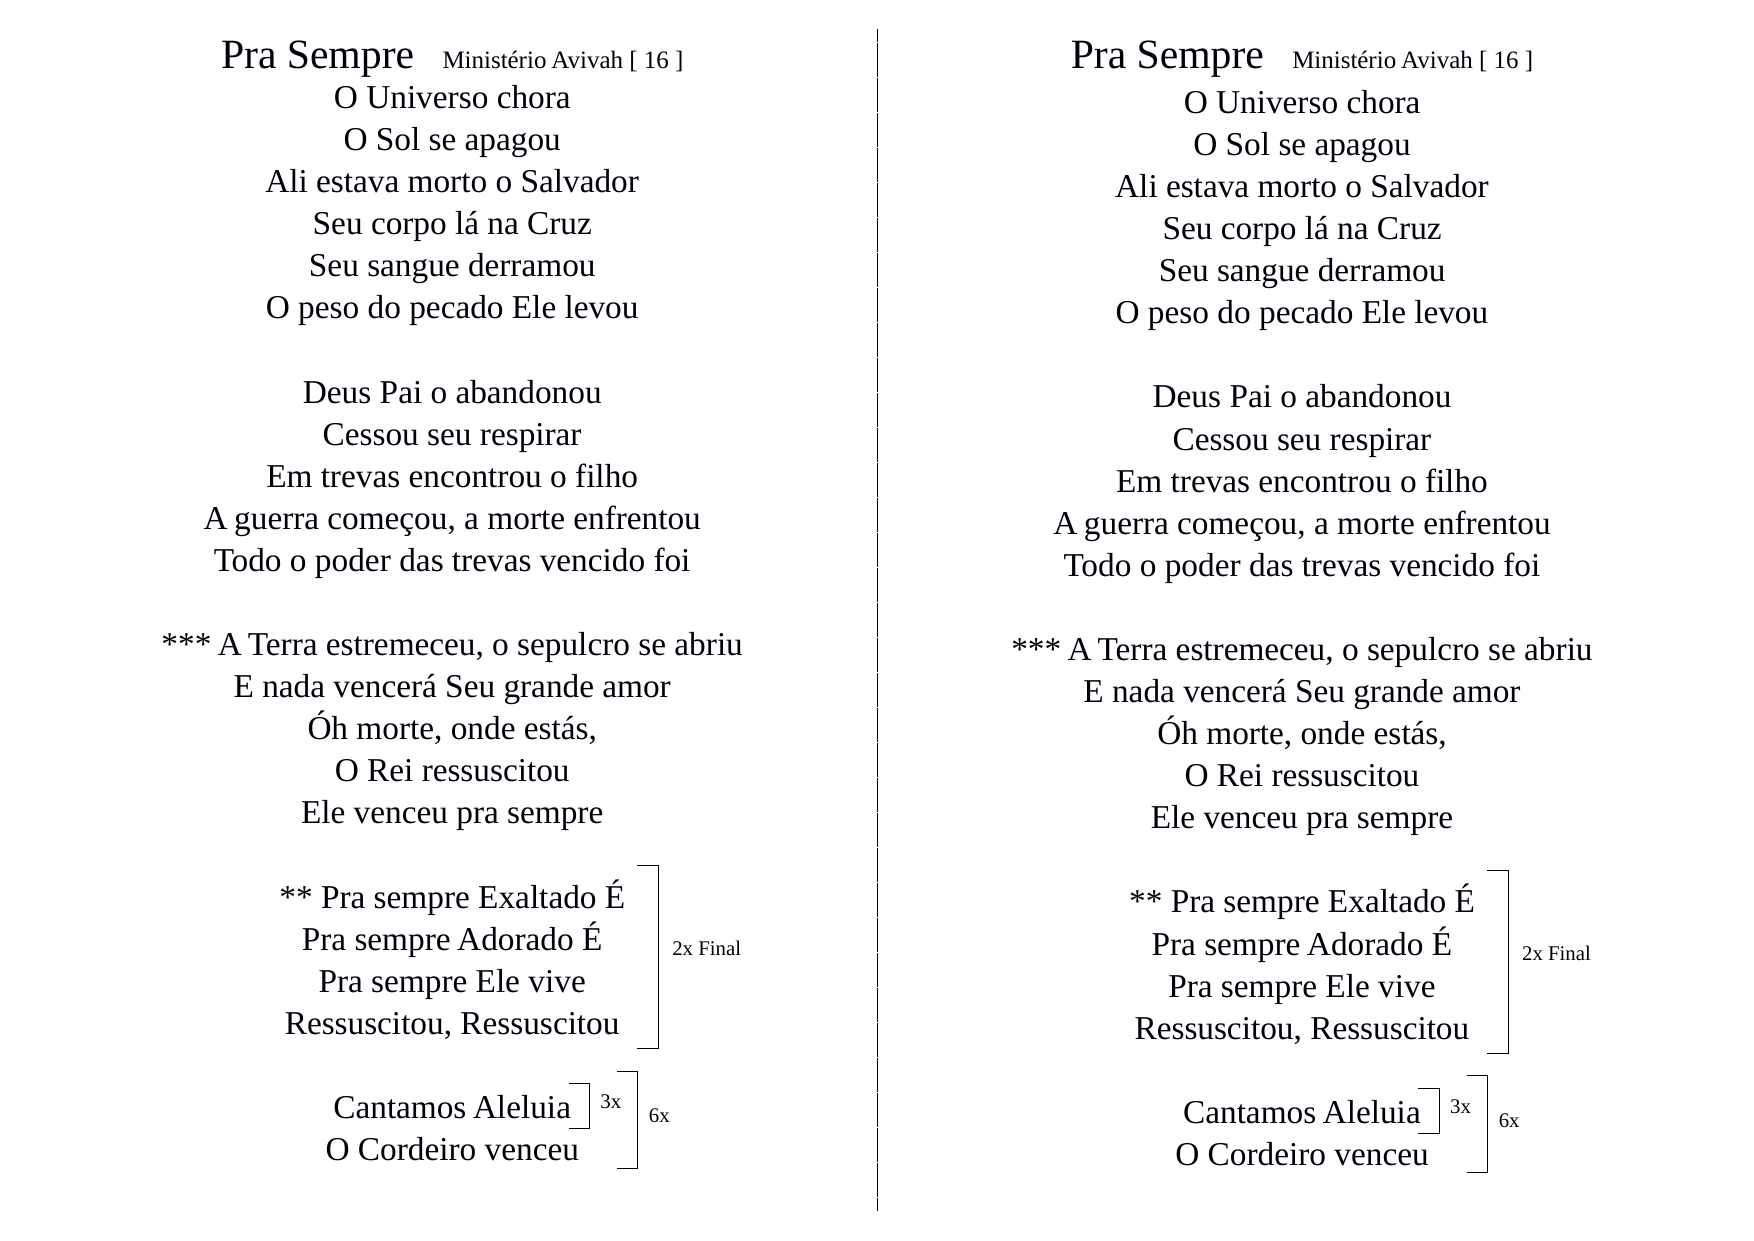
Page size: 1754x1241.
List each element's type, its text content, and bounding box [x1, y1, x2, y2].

text Óh morte, onde estás, [879, 713, 1724, 752]
text Em trevas encontrou o filho [879, 461, 1724, 499]
text [638, 1129, 875, 1168]
text O Rei ressuscitou [879, 756, 1724, 794]
text Cantamos Aleluia [1440, 1092, 1487, 1131]
text Óh morte, onde estás, [29, 709, 875, 747]
text Em trevas encontrou o filho [29, 456, 875, 494]
text ** Pra sempre Exaltado É [879, 882, 1508, 920]
text O Universo chora [879, 82, 1724, 121]
text [659, 877, 875, 915]
text Cantamos Aleluia [638, 1087, 875, 1126]
text Cessou seu respirar [29, 414, 875, 452]
text Cantamos Aleluia [29, 1087, 589, 1126]
text Pra sempre Adorado É [29, 919, 658, 957]
text Pra sempre Adorado É [659, 919, 875, 957]
text O Cordeiro venceu [29, 1129, 637, 1168]
text Deus Pai o abandonou [879, 377, 1724, 415]
text [1509, 966, 1724, 1004]
text Ele venceu pra sempre [879, 798, 1724, 836]
text Cessou seu respirar [879, 419, 1724, 457]
text E nada vencerá Seu grande amor [29, 667, 875, 705]
text *** A Terra estremeceu, o sepulcro se abriu [879, 629, 1724, 668]
text [1488, 1134, 1724, 1173]
text O peso do pecado Ele levou [29, 288, 875, 326]
text O Rei ressuscitou [29, 751, 875, 789]
text Pra sempre Adorado É [879, 924, 1508, 962]
text Pra sempre Ele vive [879, 966, 1508, 1004]
text O Cordeiro venceu [879, 1134, 1487, 1173]
text *** A Terra estremeceu, o sepulcro se abriu [29, 624, 875, 663]
text [1509, 882, 1724, 920]
text Ele venceu pra sempre [29, 793, 875, 831]
text Pra sempre Adorado É [1509, 924, 1724, 962]
text Todo o poder das trevas vencido foi [29, 540, 875, 579]
text [659, 1003, 875, 1042]
text Pra Sempre Ministério Avivah [ 16 ] [879, 29, 1724, 77]
text Pra sempre Ele vive [29, 961, 658, 999]
text A guerra começou, a morte enfrentou [879, 503, 1724, 541]
text ** Pra sempre Exaltado É [29, 877, 658, 915]
text Seu corpo lá na Cruz [879, 208, 1724, 247]
text E nada vencerá Seu grande amor [879, 671, 1724, 710]
text Ressuscitou, Ressuscitou [879, 1008, 1508, 1046]
text A guerra começou, a morte enfrentou [29, 498, 875, 537]
text Ali estava morto o Salvador [879, 166, 1724, 205]
text Todo o poder das trevas vencido foi [879, 545, 1724, 583]
text Deus Pai o abandonou [29, 372, 875, 410]
text Seu corpo lá na Cruz [29, 204, 875, 242]
text Pra Sempre Ministério Avivah [ 16 ] [29, 29, 875, 77]
text Seu sangue derramou [29, 246, 875, 284]
text O Universo chora [29, 77, 875, 116]
text Cantamos Aleluia [879, 1092, 1439, 1131]
text Seu sangue derramou [879, 251, 1724, 289]
text Ali estava morto o Salvador [29, 162, 875, 200]
text O Sol se apagou [879, 124, 1724, 163]
text [659, 961, 875, 999]
text Ressuscitou, Ressuscitou [29, 1003, 658, 1042]
text Cantamos Aleluia [590, 1087, 637, 1126]
text [1509, 1008, 1724, 1046]
text Cantamos Aleluia [1488, 1092, 1724, 1131]
text O Sol se apagou [29, 119, 875, 158]
text O peso do pecado Ele levou [879, 293, 1724, 331]
